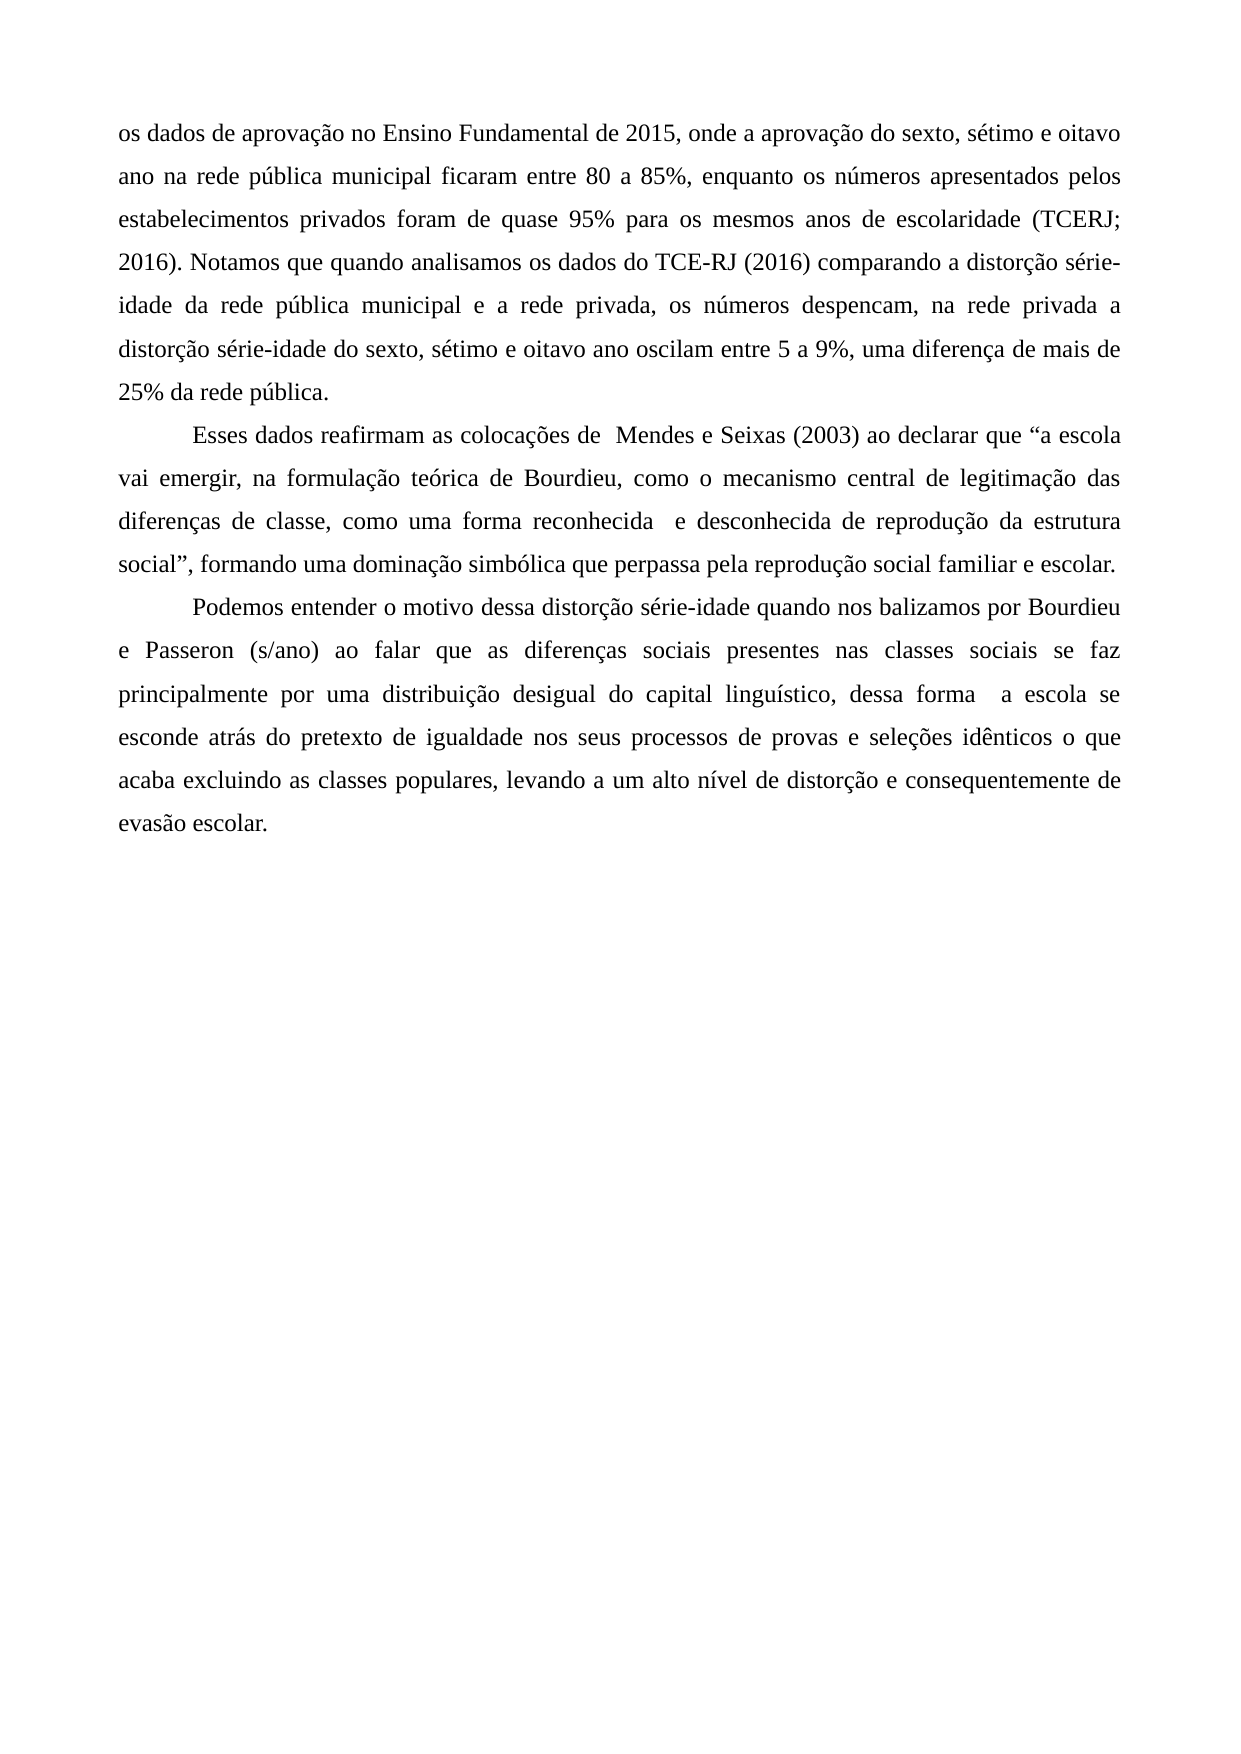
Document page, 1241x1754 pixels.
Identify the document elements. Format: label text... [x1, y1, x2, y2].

text Podemos entender o motivo dessa distorção série-idade quando nos balizamos por Bourdieu e Passeron (s/ano) ao falar que as diferenças sociais presentes nas classes sociais se faz principalmente por uma distribuição desigual do capital linguístico, dessa forma a escola se esconde atrás do pretexto de igualdade nos seus processos de provas e seleções idênticos o que acaba excluindo as classes populares, levando a um alto nível de distorção e consequentemente de evasão escolar. [118, 592, 1122, 837]
text Esses dados reafirmam as colocações de Mendes e Seixas (2003) ao declarar que “a escola vai emergir, na formulação teórica de Bourdieu, como o mecanismo central de legitimação das diferenças de classe, como uma forma reconhecida e desconhecida de reprodução da estrutura social”, formando uma dominação simbólica que perpassa pela reprodução social familiar e escolar. [118, 420, 1122, 578]
text os dados de aprovação no Ensino Fundamental de 2015, onde a aprovação do sexto, sétimo e oitavo ano na rede pública municipal ficaram entre 80 a 85%, enquanto os números apresentados pelos estabelecimentos privados foram de quase 95% para os mesmos anos de escolaridade (TCERJ; 2016). Notamos que quando analisamos os dados do TCE-RJ (2016) comparando a distorção série-idade da rede pública municipal e a rede privada, os números despencam, na rede privada a distorção série-idade do sexto, sétimo e oitavo ano oscilam entre 5 a 9%, uma diferença de mais de 25% da rede pública. [118, 118, 1122, 406]
